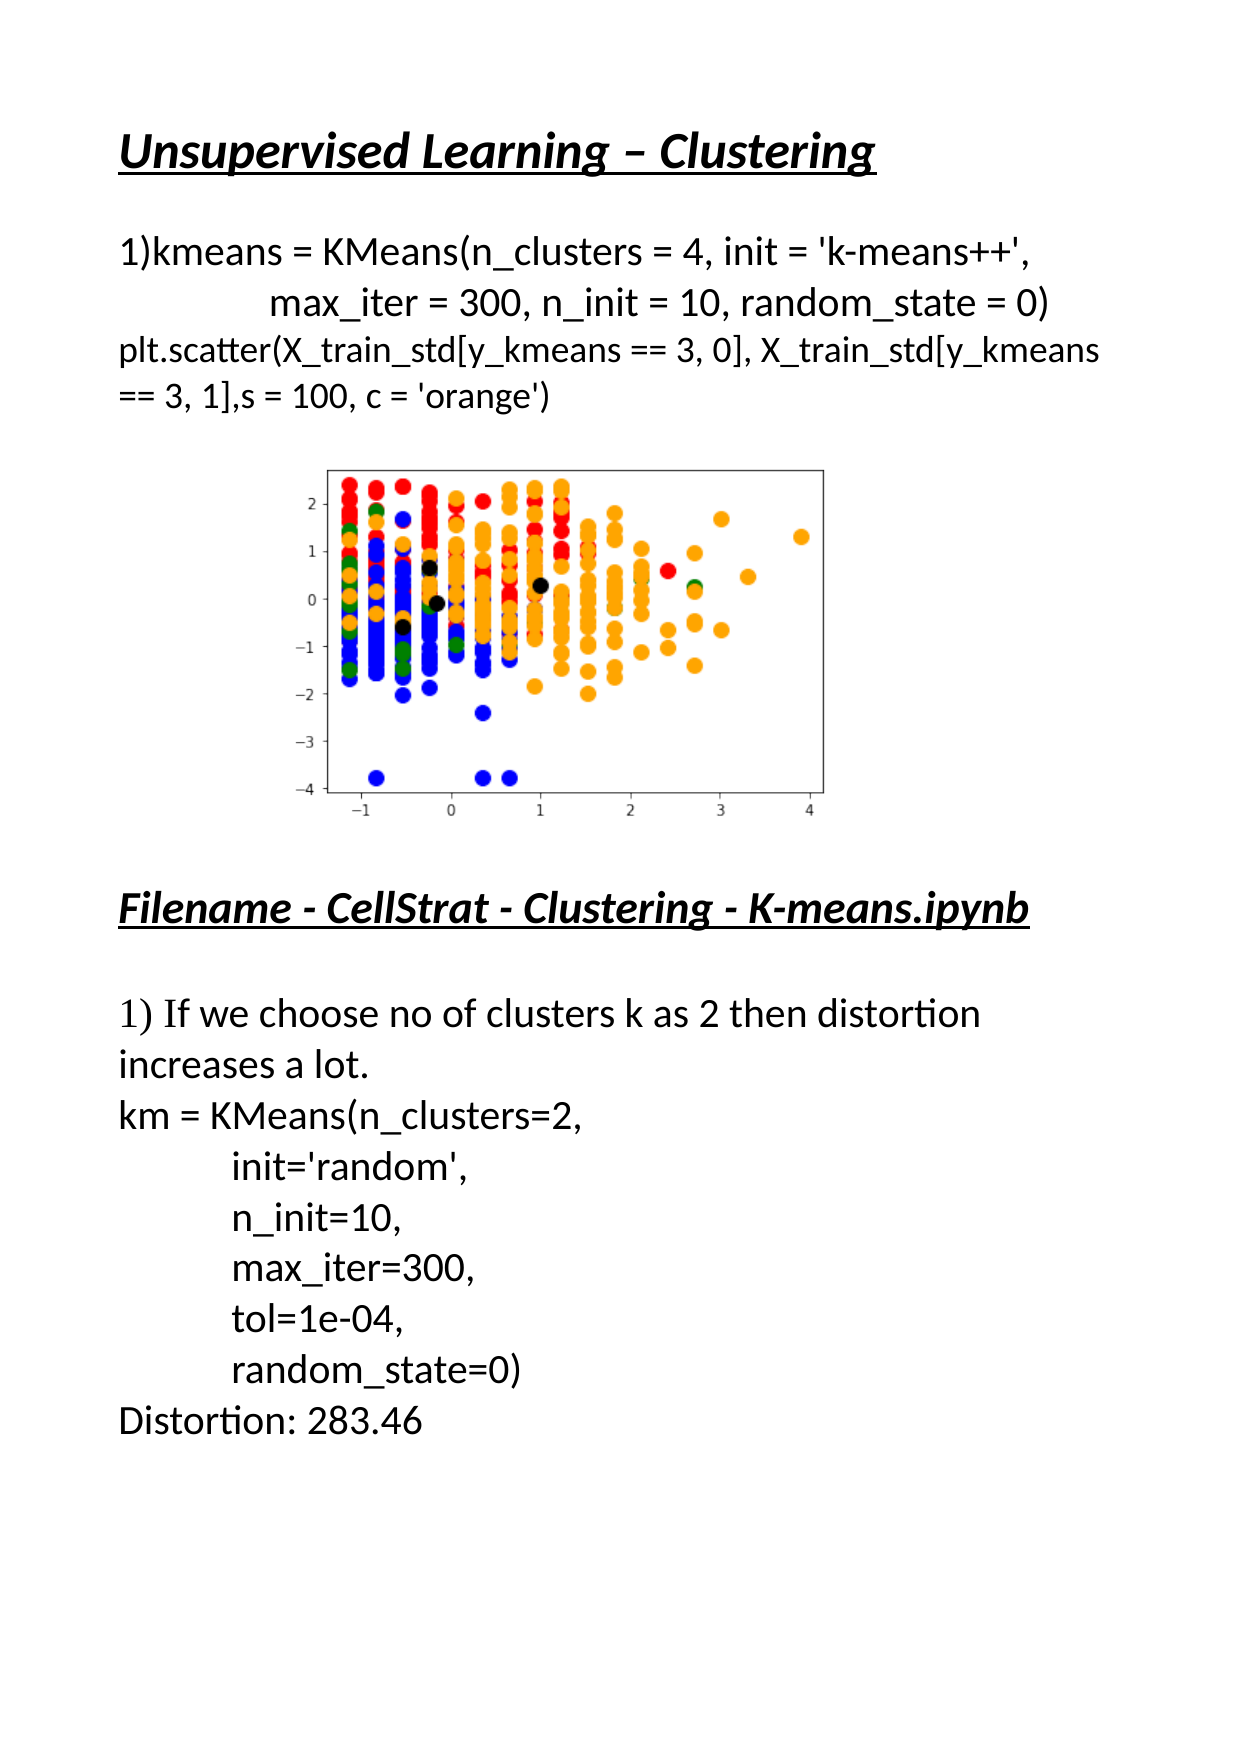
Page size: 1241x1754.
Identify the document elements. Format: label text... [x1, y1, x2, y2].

text Distortion: 283.46 [118, 1394, 1122, 1445]
text n_init=10, [118, 1191, 1122, 1241]
picture [284, 461, 832, 828]
text tol=1e-04, [118, 1292, 1122, 1343]
text Filename - CellStrat - Clustering - K-means.ipynb [118, 879, 1122, 934]
text plt.scatter(X_train_std[y_kmeans == 3, 0], X_train_std[y_kmeans == 3, 1],s = 100, c = 'orange') [118, 326, 1122, 418]
text 1)kmeans = KMeans(n_clusters = 4, init = 'k-means++', [118, 225, 1122, 276]
text 1) If we choose no of clusters k as 2 then distortion increases a lot. [118, 987, 1122, 1089]
text Unsupervised Learning – Clustering [118, 118, 1122, 182]
text max_iter = 300, n_init = 10, random_state = 0) [118, 276, 1122, 326]
text init='random', [118, 1140, 1122, 1191]
text km = KMeans(n_clusters=2, [118, 1089, 1122, 1140]
text random_state=0) [118, 1343, 1122, 1394]
text max_iter=300, [118, 1241, 1122, 1292]
